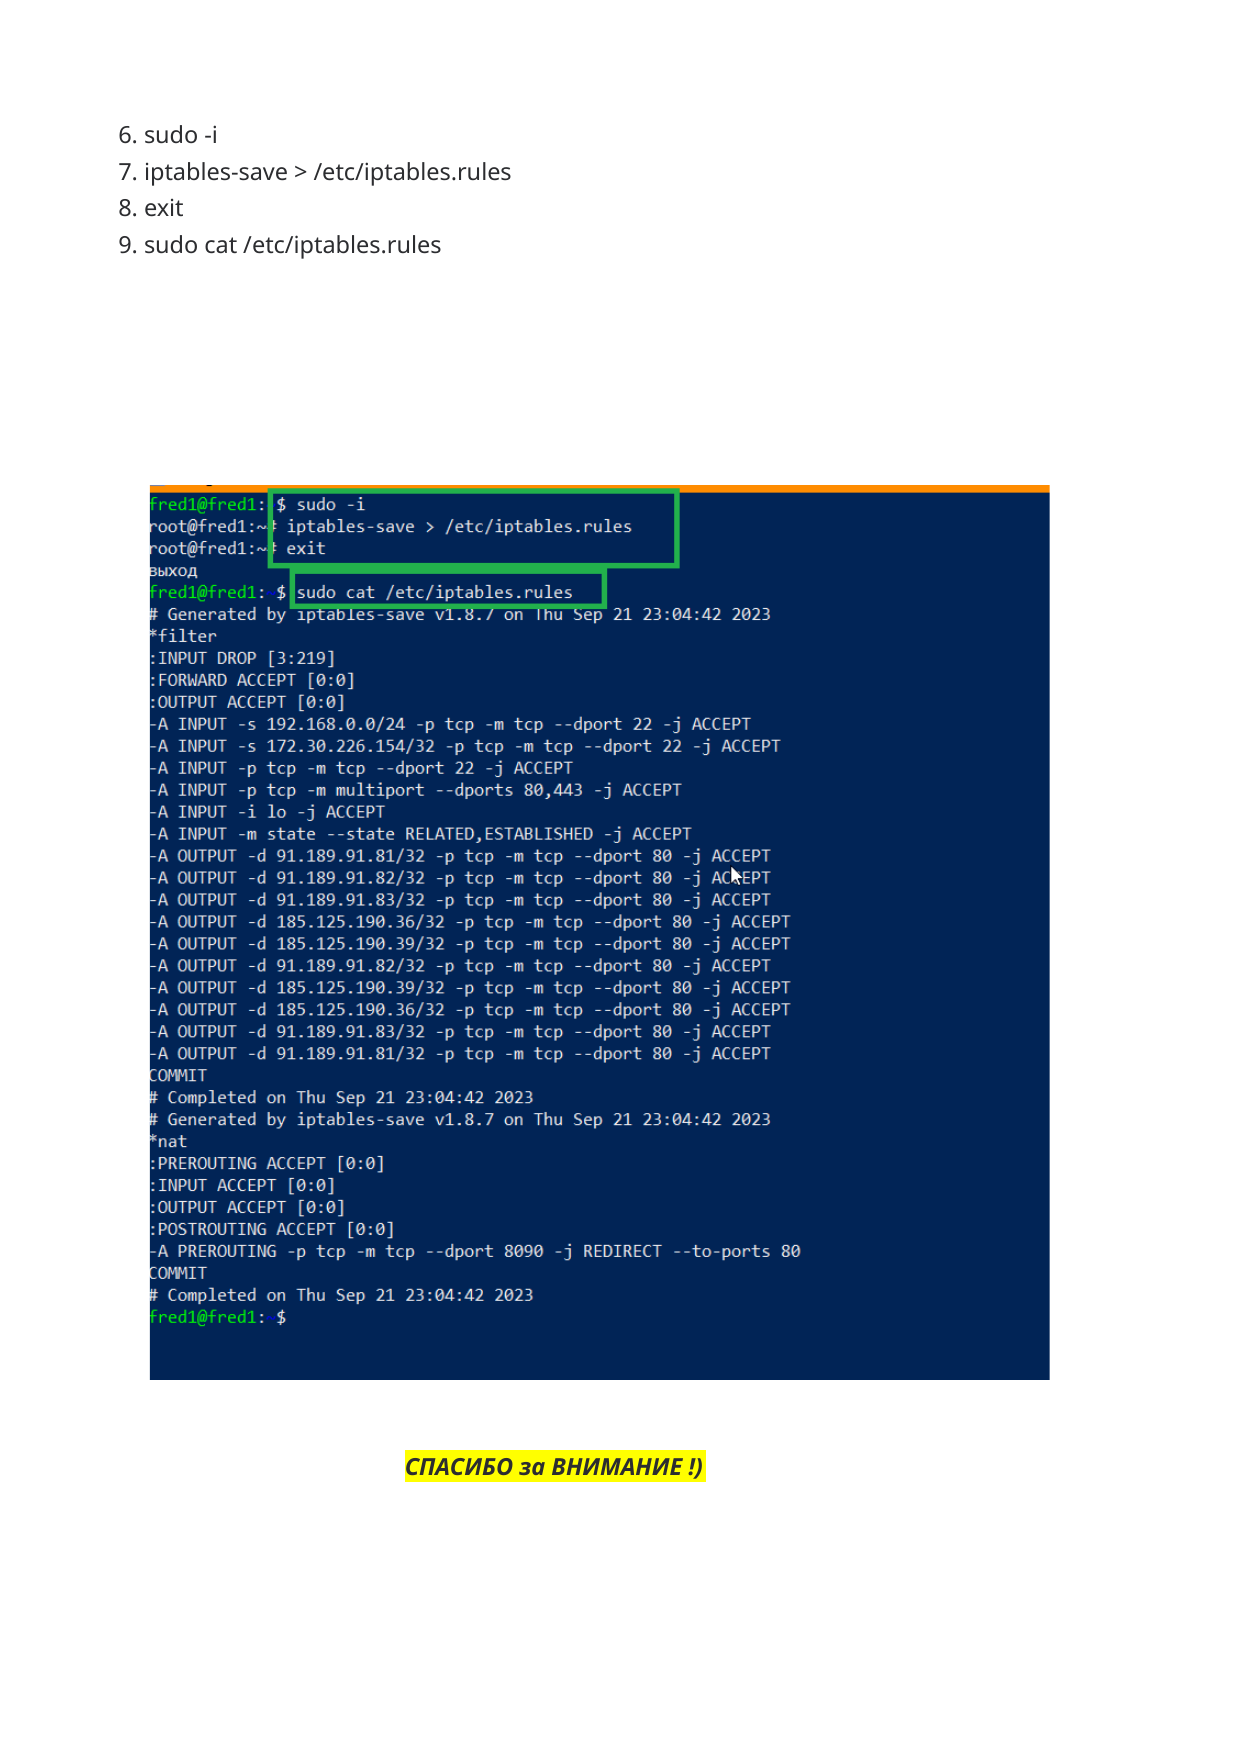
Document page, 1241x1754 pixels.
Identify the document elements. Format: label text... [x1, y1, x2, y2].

text 8. exit [118, 192, 1122, 224]
text 6. sudo -i [118, 118, 1122, 150]
text 7. iptables-save > /etc/iptables.rules [118, 155, 1122, 187]
picture [149, 485, 1050, 1380]
text СПАСИБО за ВНИМАНИЕ !) [118, 1450, 1122, 1482]
text 9. sudo cat /etc/iptables.rules [118, 228, 1122, 260]
